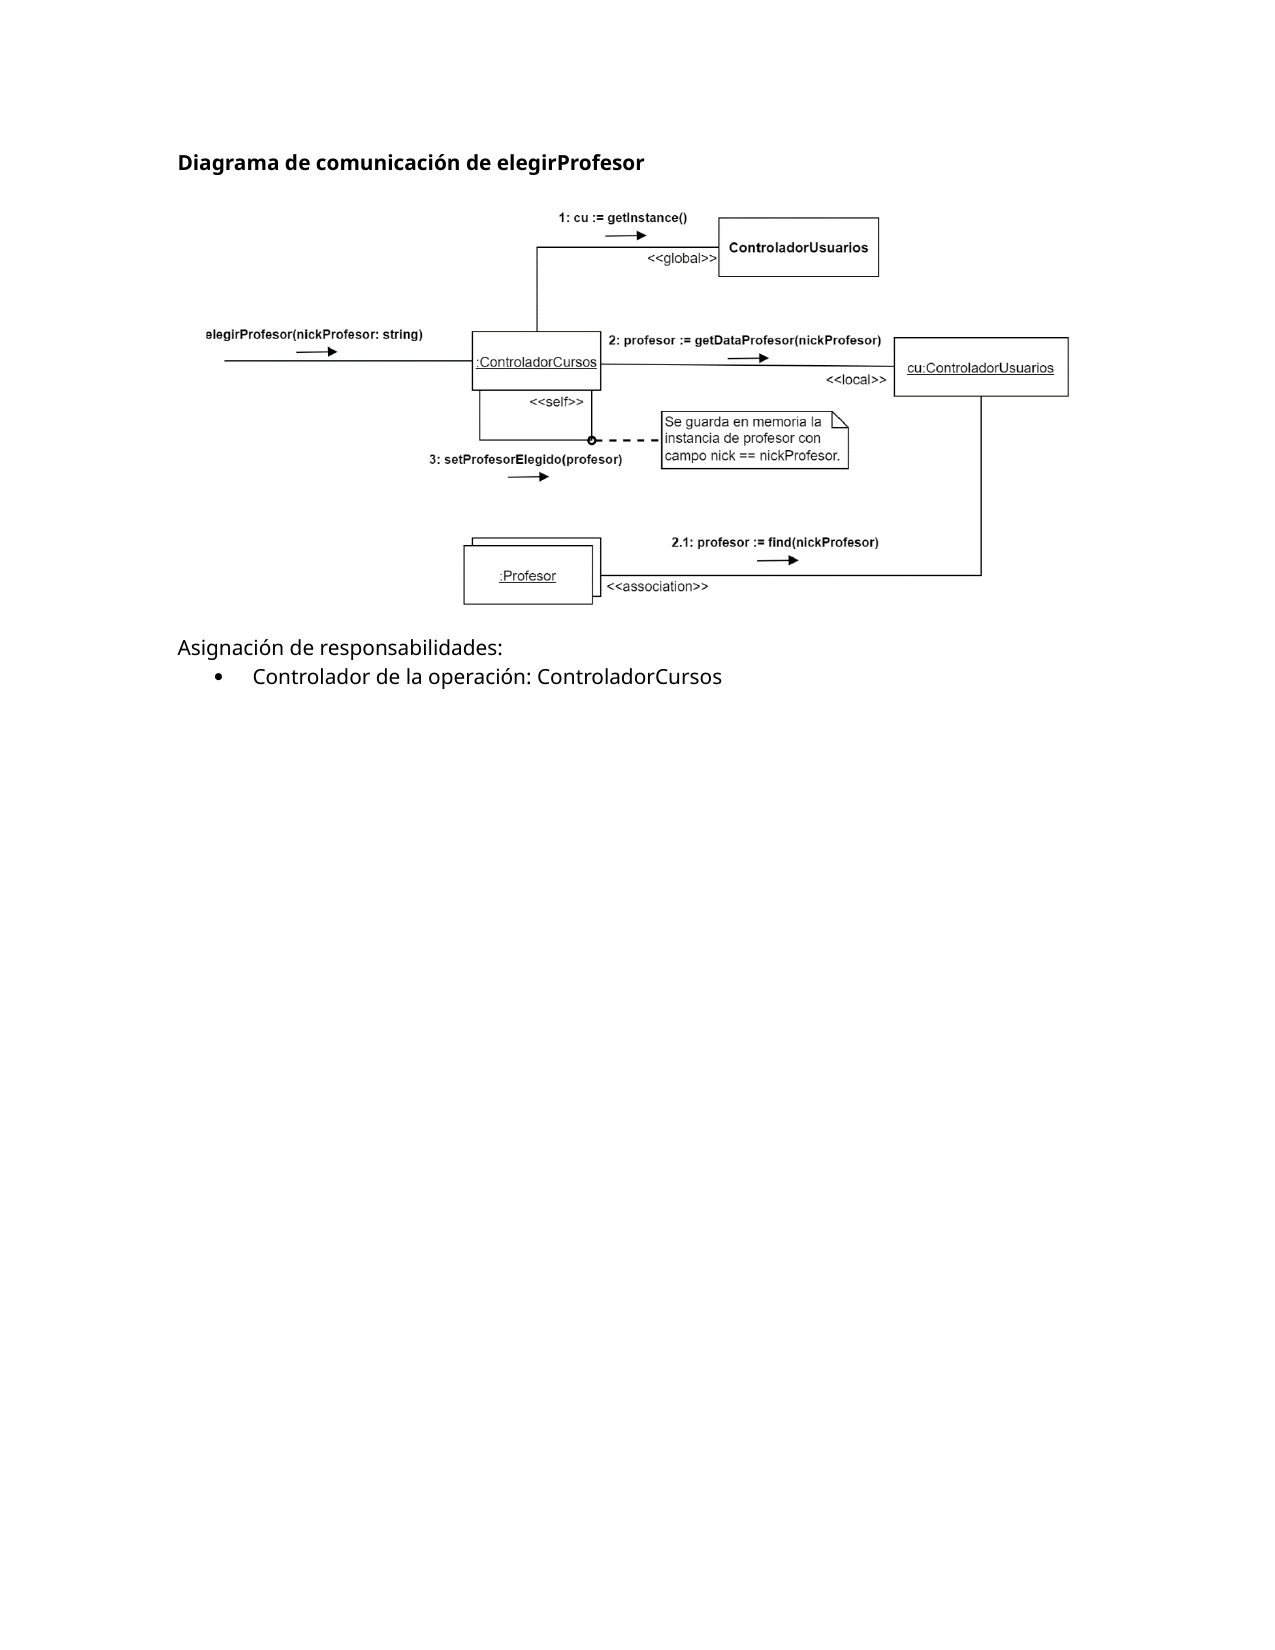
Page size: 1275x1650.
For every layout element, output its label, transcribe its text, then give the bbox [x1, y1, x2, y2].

text Asignación de responsabilidades: [177, 634, 1098, 662]
list Controlador de la operación: ControladorCursos [215, 662, 1098, 690]
subtitle Diagrama de comunicación de elegirProfesor [177, 148, 1098, 176]
